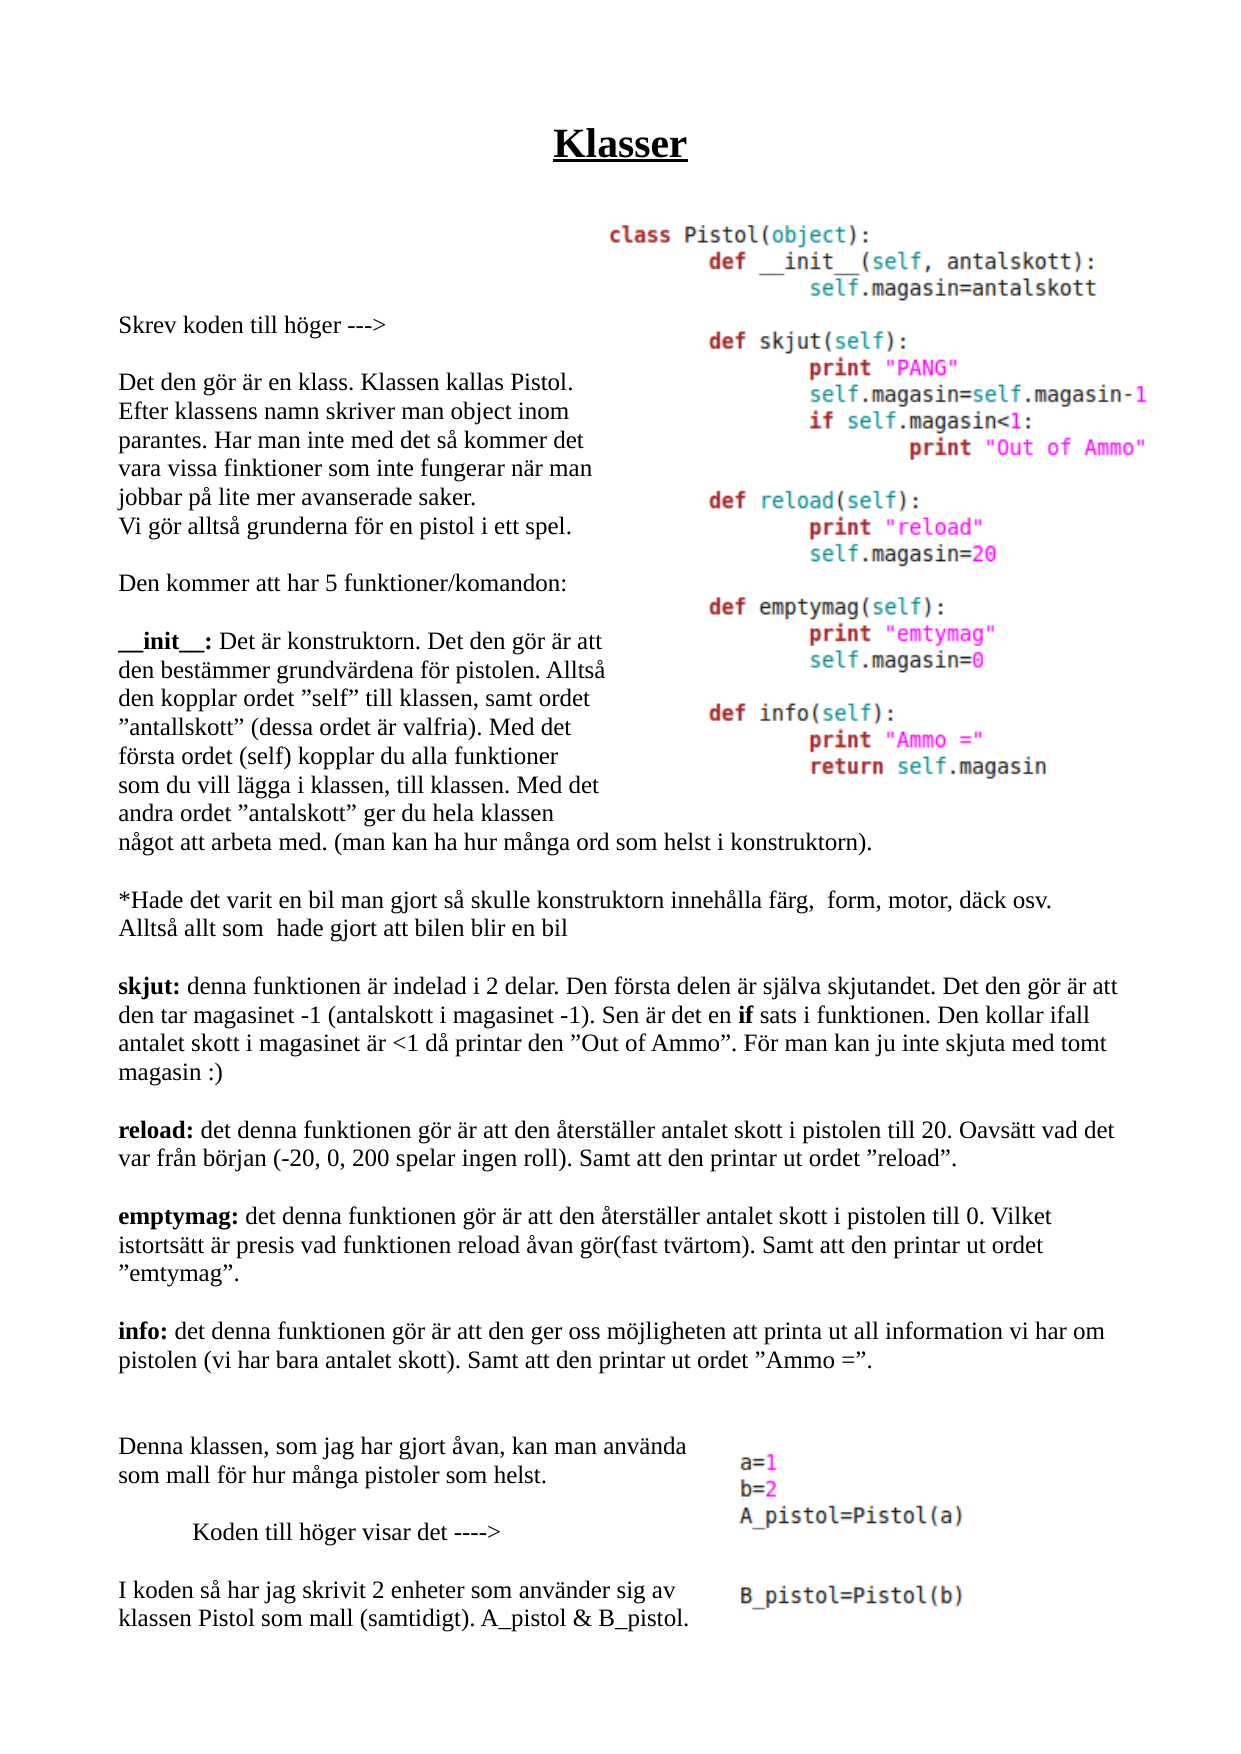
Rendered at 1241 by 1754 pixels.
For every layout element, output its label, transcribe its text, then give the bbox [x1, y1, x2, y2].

text Den kommer att har 5 funktioner/komandon: [118, 568, 606, 597]
text reload: det denna funktionen gör är att den återställer antalet skott i pistolen till 20. Oavsätt vad det var från början (-20, 0, 200 spelar ingen roll). Samt att den printar ut ordet ”reload”. [118, 1115, 1122, 1172]
picture [737, 1442, 1003, 1652]
text I koden så har jag skrivit 2 enheter som använder sig av klassen Pistol som mall (samtidigt). A_pistol & B_pistol. [118, 1575, 737, 1632]
text Denna klassen, som jag har gjort åvan, kan man använda [118, 1431, 1122, 1460]
text [1003, 1575, 1122, 1632]
text skjut: denna funktionen är indelad i 2 delar. Den första delen är själva skjutandet. Det den gör är att den tar magasinet -1 (antalskott i magasinet -1). Sen är det en if sats i funktionen. Den kollar ifall antalet skott i magasinet är <1 då printar den ”Out of Ammo”. För man kan ju inte skjuta med tomt magasin :) [118, 971, 1122, 1086]
picture [606, 224, 1188, 807]
text som mall för hur många pistoler som helst. [118, 1460, 737, 1488]
text Det den gör är en klass. Klassen kallas Pistol. [118, 367, 606, 396]
text Skrev koden till höger ---> [118, 310, 606, 338]
text Vi gör alltså grunderna för en pistol i ett spel. [118, 511, 606, 540]
text Koden till höger visar det ----> [118, 1517, 737, 1546]
text Alltså allt som hade gjort att bilen blir en bil [118, 913, 1122, 942]
text Klasser [118, 118, 1122, 166]
text __init__: Det är konstruktorn. Det den gör är att den bestämmer grundvärdena för pistolen. Alltså den kopplar ordet ”self” till klassen, samt ordet ”antallskott” (dessa ordet är valfria). Med det första ordet (self) kopplar du alla funktioner som du vill lägga i klassen, till klassen. Med det andra ordet ”antalskott” ger du hela klassen något att arbeta med. (man kan ha hur många ord som helst i konstruktorn). [118, 626, 1122, 856]
text Efter klassens namn skriver man object inom parantes. Har man inte med det så kommer det vara vissa finktioner som inte fungerar när man jobbar på lite mer avanserade saker. [118, 396, 606, 511]
text *Hade det varit en bil man gjort så skulle konstruktorn innehålla färg, form, motor, däck osv. [118, 885, 1122, 913]
text emptymag: det denna funktionen gör är att den återställer antalet skott i pistolen till 0. Vilket istortsätt är presis vad funktionen reload åvan gör(fast tvärtom). Samt att den printar ut ordet ”emtymag”. [118, 1201, 1122, 1287]
text [1003, 1517, 1122, 1546]
text [1003, 1460, 1122, 1488]
text info: det denna funktionen gör är att den ger oss möjligheten att printa ut all information vi har om pistolen (vi har bara antalet skott). Samt att den printar ut ordet ”Ammo =”. [118, 1316, 1122, 1373]
